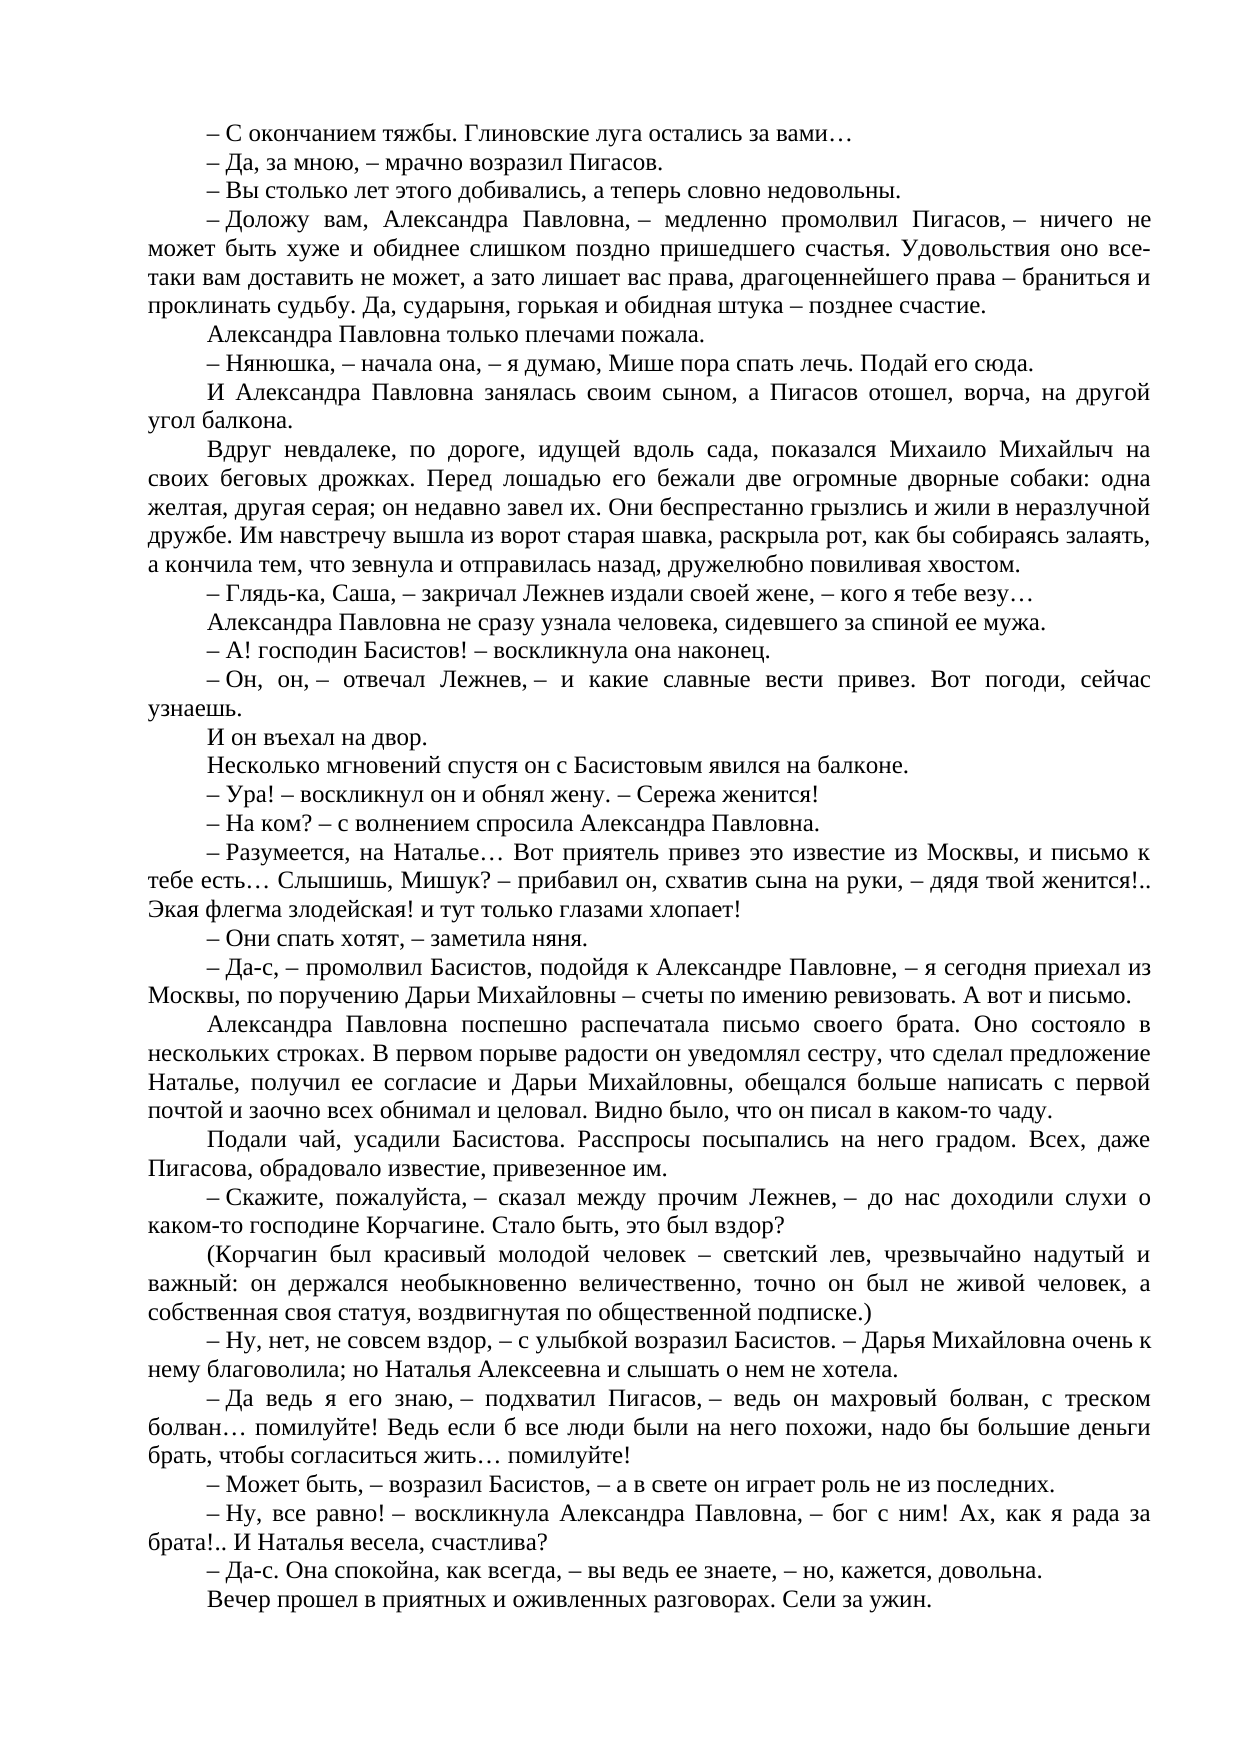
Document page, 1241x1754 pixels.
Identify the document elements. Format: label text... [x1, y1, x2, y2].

text – Разумеется, на Наталье… Вот приятель привез это известие из Москвы, и письмо к тебе есть… Слышишь, Мишук? – прибавил он, схватив сына на руки, – дядя твой женится!.. Экая флегма злодейская! и тут только глазами хлопает! [148, 837, 1152, 923]
text И он въехал на двор. [148, 722, 1152, 751]
text – А! господин Басистов! – воскликнула она наконец. [148, 636, 1152, 664]
text – Ну, нет, не совсем вздор, – с улыбкой возразил Басистов. – Дарья Михайловна очень к нему благоволила; но Наталья Алексеевна и слышать о нем не хотела. [148, 1326, 1152, 1383]
text – Да-с. Она спокойна, как всегда, – вы ведь ее знаете, – но, кажется, довольна. [148, 1556, 1152, 1584]
text – Да ведь я его знаю, – подхватил Пигасов, – ведь он махровый болван, с треском болван… помилуйте! Ведь если б все люди были на него похожи, надо бы большие деньги брать, чтобы согласиться жить… помилуйте! [148, 1383, 1152, 1469]
text (Корчагин был красивый молодой человек – светский лев, чрезвычайно надутый и важный: он держался необыкновенно величественно, точно он был не живой человек, а собственная своя статуя, воздвигнутая по общественной подписке.) [148, 1239, 1152, 1326]
text Вдруг невдалеке, по дороге, идущей вдоль сада, показался Михаило Михайлыч на своих беговых дрожках. Перед лошадью его бежали две огромные дворные собаки: одна желтая, другая серая; он недавно завел их. Они беспрестанно грызлись и жили в неразлучной дружбе. Им навстречу вышла из ворот старая шавка, раскрыла рот, как бы собираясь залаять, а кончила тем, что зевнула и отправилась назад, дружелюбно повиливая хвостом. [148, 434, 1152, 578]
text – Да-с, – промолвил Басистов, подойдя к Александре Павловне, – я сегодня приехал из Москвы, по поручению Дарьи Михайловны – счеты по имению ревизовать. А вот и письмо. [148, 952, 1152, 1009]
text – Скажите, пожалуйста, – сказал между прочим Лежнев, – до нас доходили слухи о каком-то господине Корчагине. Стало быть, это был вздор? [148, 1182, 1152, 1239]
text Вечер прошел в приятных и оживленных разговорах. Сели за ужин. [148, 1584, 1152, 1613]
text – Они спать хотят, – заметила няня. [148, 923, 1152, 952]
text Александра Павловна не сразу узнала человека, сидевшего за спиной ее мужа. [148, 607, 1152, 636]
text – Нянюшка, – начала она, – я думаю, Мише пора спать лечь. Подай его сюда. [148, 348, 1152, 377]
text Подали чай, усадили Басистова. Расспросы посыпались на него градом. Всех, даже Пигасова, обрадовало известие, привезенное им. [148, 1124, 1152, 1182]
text – Да, за мною, – мрачно возразил Пигасов. [148, 147, 1152, 176]
text И Александра Павловна занялась своим сыном, а Пигасов отошел, ворча, на другой угол балкона. [148, 377, 1152, 434]
text Александра Павловна поспешно распечатала письмо своего брата. Оно состояло в нескольких строках. В первом порыве радости он уведомлял сестру, что сделал предложение Наталье, получил ее согласие и Дарьи Михайловны, обещался больше написать с первой почтой и заочно всех обнимал и целовал. Видно было, что он писал в каком-то чаду. [148, 1009, 1152, 1124]
text Несколько мгновений спустя он с Басистовым явился на балконе. [148, 751, 1152, 779]
text – С окончанием тяжбы. Глиновские луга остались за вами… [148, 118, 1152, 147]
text – Доложу вам, Александра Павловна, – медленно промолвил Пигасов, – ничего не может быть хуже и обиднее слишком поздно пришедшего счастья. Удовольствия оно все-таки вам доставить не может, а зато лишает вас права, драгоценнейшего права – браниться и проклинать судьбу. Да, сударыня, горькая и обидная штука – позднее счастие. [148, 204, 1152, 319]
text – Он, он, – отвечал Лежнев, – и какие славные вести привез. Вот погоди, сейчас узнаешь. [148, 664, 1152, 722]
text – Вы столько лет этого добивались, а теперь словно недовольны. [148, 176, 1152, 204]
text – На ком? – с волнением спросила Александра Павловна. [148, 808, 1152, 837]
text Александра Павловна только плечами пожала. [148, 319, 1152, 348]
text – Может быть, – возразил Басистов, – а в свете он играет роль не из последних. [148, 1469, 1152, 1498]
text – Ну, все равно! – воскликнула Александра Павловна, – бог с ним! Ах, как я рада за брата!.. И Наталья весела, счастлива? [148, 1498, 1152, 1556]
text – Глядь-ка, Саша, – закричал Лежнев издали своей жене, – кого я тебе везу… [148, 578, 1152, 607]
text – Ура! – воскликнул он и обнял жену. – Сережа женится! [148, 779, 1152, 808]
